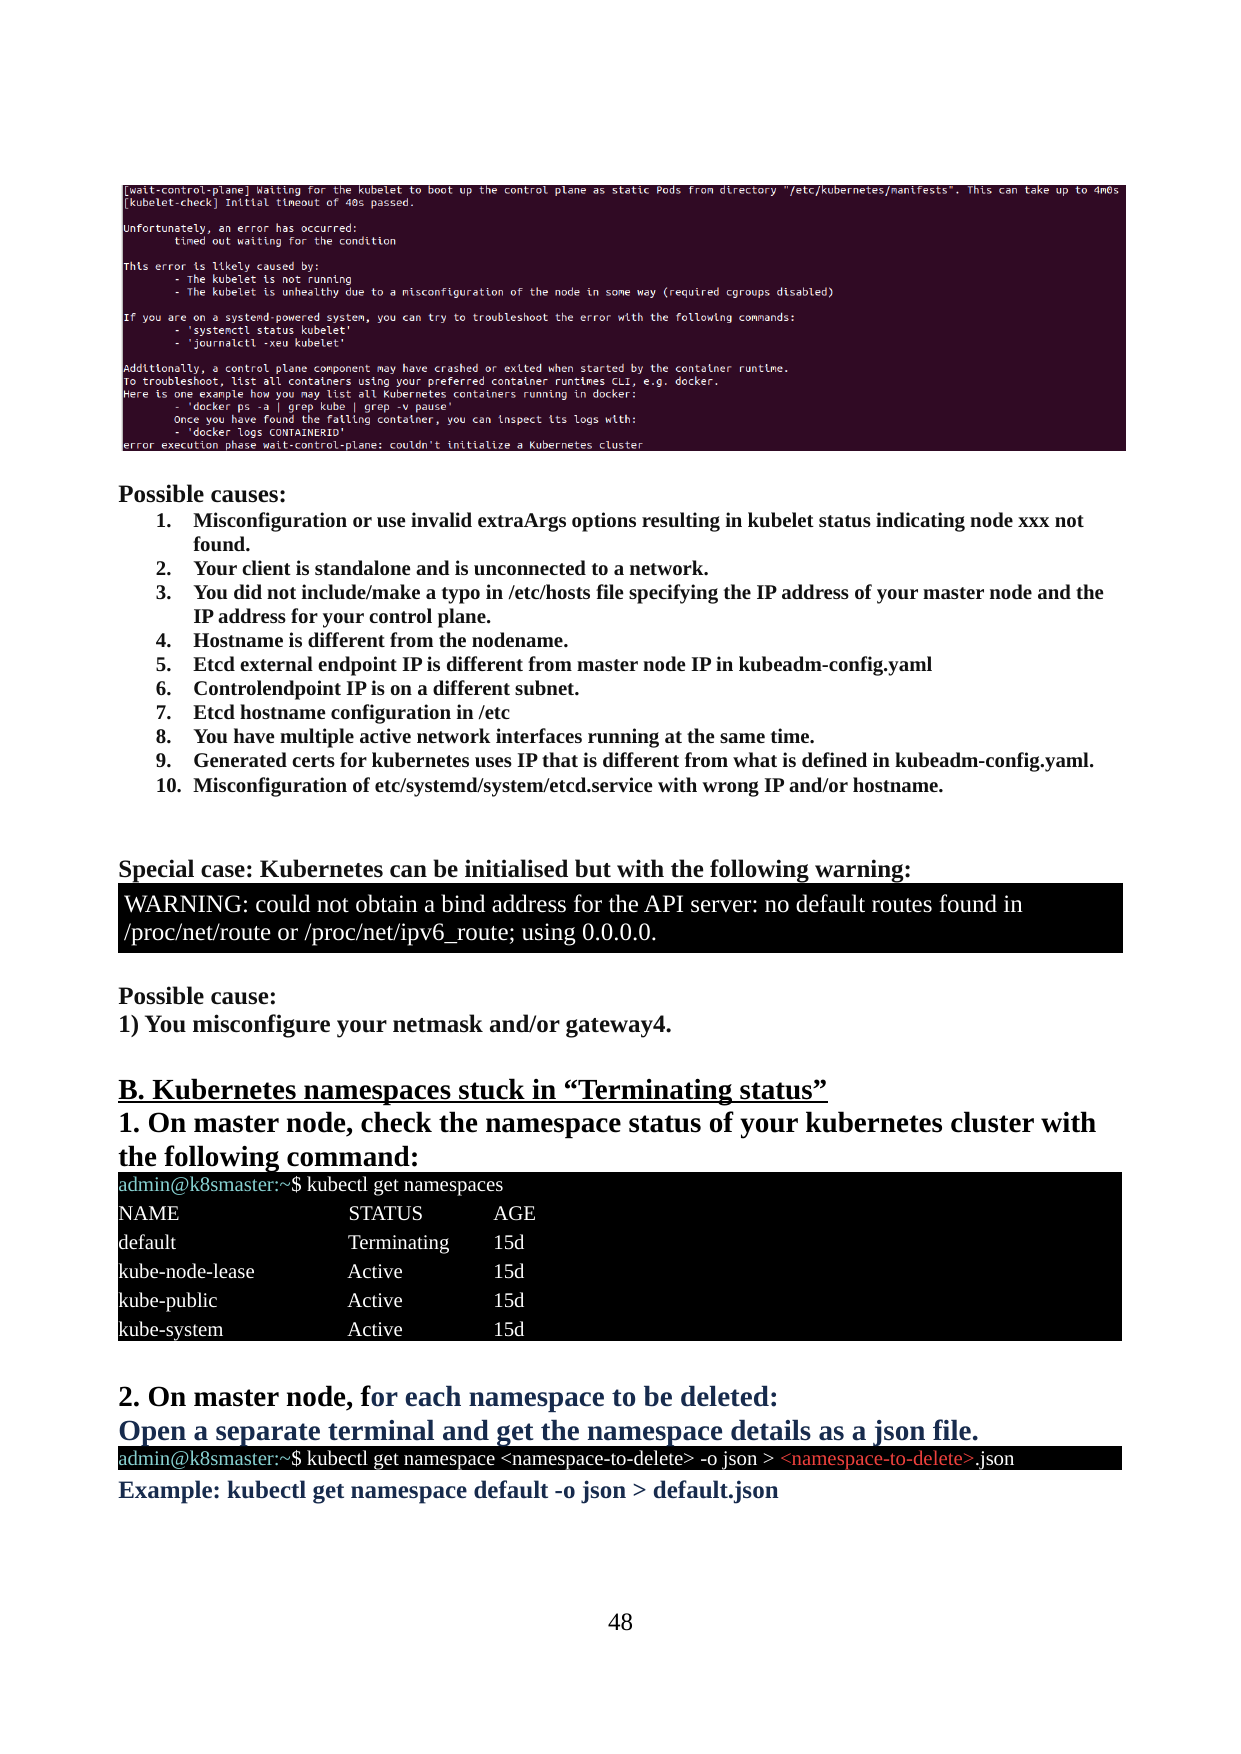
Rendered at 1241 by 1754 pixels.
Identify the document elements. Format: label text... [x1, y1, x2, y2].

list You did not include/make a typo in /etc/hosts file specifying the IP address of your master node and the IP address for your control plane. [156, 580, 1122, 628]
text NAME STATUS AGE [118, 1201, 1122, 1225]
list You have multiple active network interfaces running at the same time. [156, 724, 1122, 748]
text Possible cause: [118, 981, 1122, 1009]
text 1. On master node, check the namespace status of your kubernetes cluster with the following command: [118, 1105, 1122, 1172]
table_header WARNING: could not obtain a bind address for the API server: no default routes found in /proc/net/route or /proc/net/ipv6_route; using 0.0.0.0. [119, 884, 1122, 952]
list Controlendpoint IP is on a different subnet. [156, 676, 1122, 700]
text 2. On master node, for each namespace to be deleted: [118, 1379, 1122, 1413]
text kube-system Active 15d [118, 1317, 1122, 1341]
text kube-public Active 15d [118, 1288, 1122, 1312]
text Possible causes: [118, 479, 1122, 508]
list Hostname is different from the nodename. [156, 628, 1122, 652]
picture [121, 185, 1126, 451]
text B. Kubernetes namespaces stuck in “Terminating status” [118, 1072, 1122, 1105]
text Open a separate terminal and get the namespace details as a json file. [118, 1413, 1122, 1446]
text kube-node-lease Active 15d [118, 1259, 1122, 1283]
text default Terminating 15d [118, 1230, 1122, 1254]
text admin@k8smaster:~$ kubectl get namespaces [118, 1172, 1122, 1196]
list Etcd external endpoint IP is different from master node IP in kubeadm-config.yaml [156, 652, 1122, 676]
list Your client is standalone and is unconnected to a network. [156, 556, 1122, 580]
text admin@k8smaster:~$ kubectl get namespace <namespace-to-delete> -o json > <namespace-to-delete>.json [118, 1446, 1122, 1470]
text Special case: Kubernetes can be initialised but with the following warning: [118, 854, 1122, 883]
text Example: kubectl get namespace default -o json > default.json [118, 1475, 1122, 1504]
list Misconfiguration of etc/systemd/system/etcd.service with wrong IP and/or hostname. [156, 772, 1122, 797]
list Generated certs for kubernetes uses IP that is different from what is defined in kubeadm-config.yaml. [156, 748, 1122, 772]
list Misconfiguration or use invalid extraArgs options resulting in kubelet status indicating node xxx not found. [156, 508, 1122, 556]
list Etcd hostname configuration in /etc [156, 700, 1122, 724]
text 1) You misconfigure your netmask and/or gateway4. [118, 1009, 1122, 1038]
